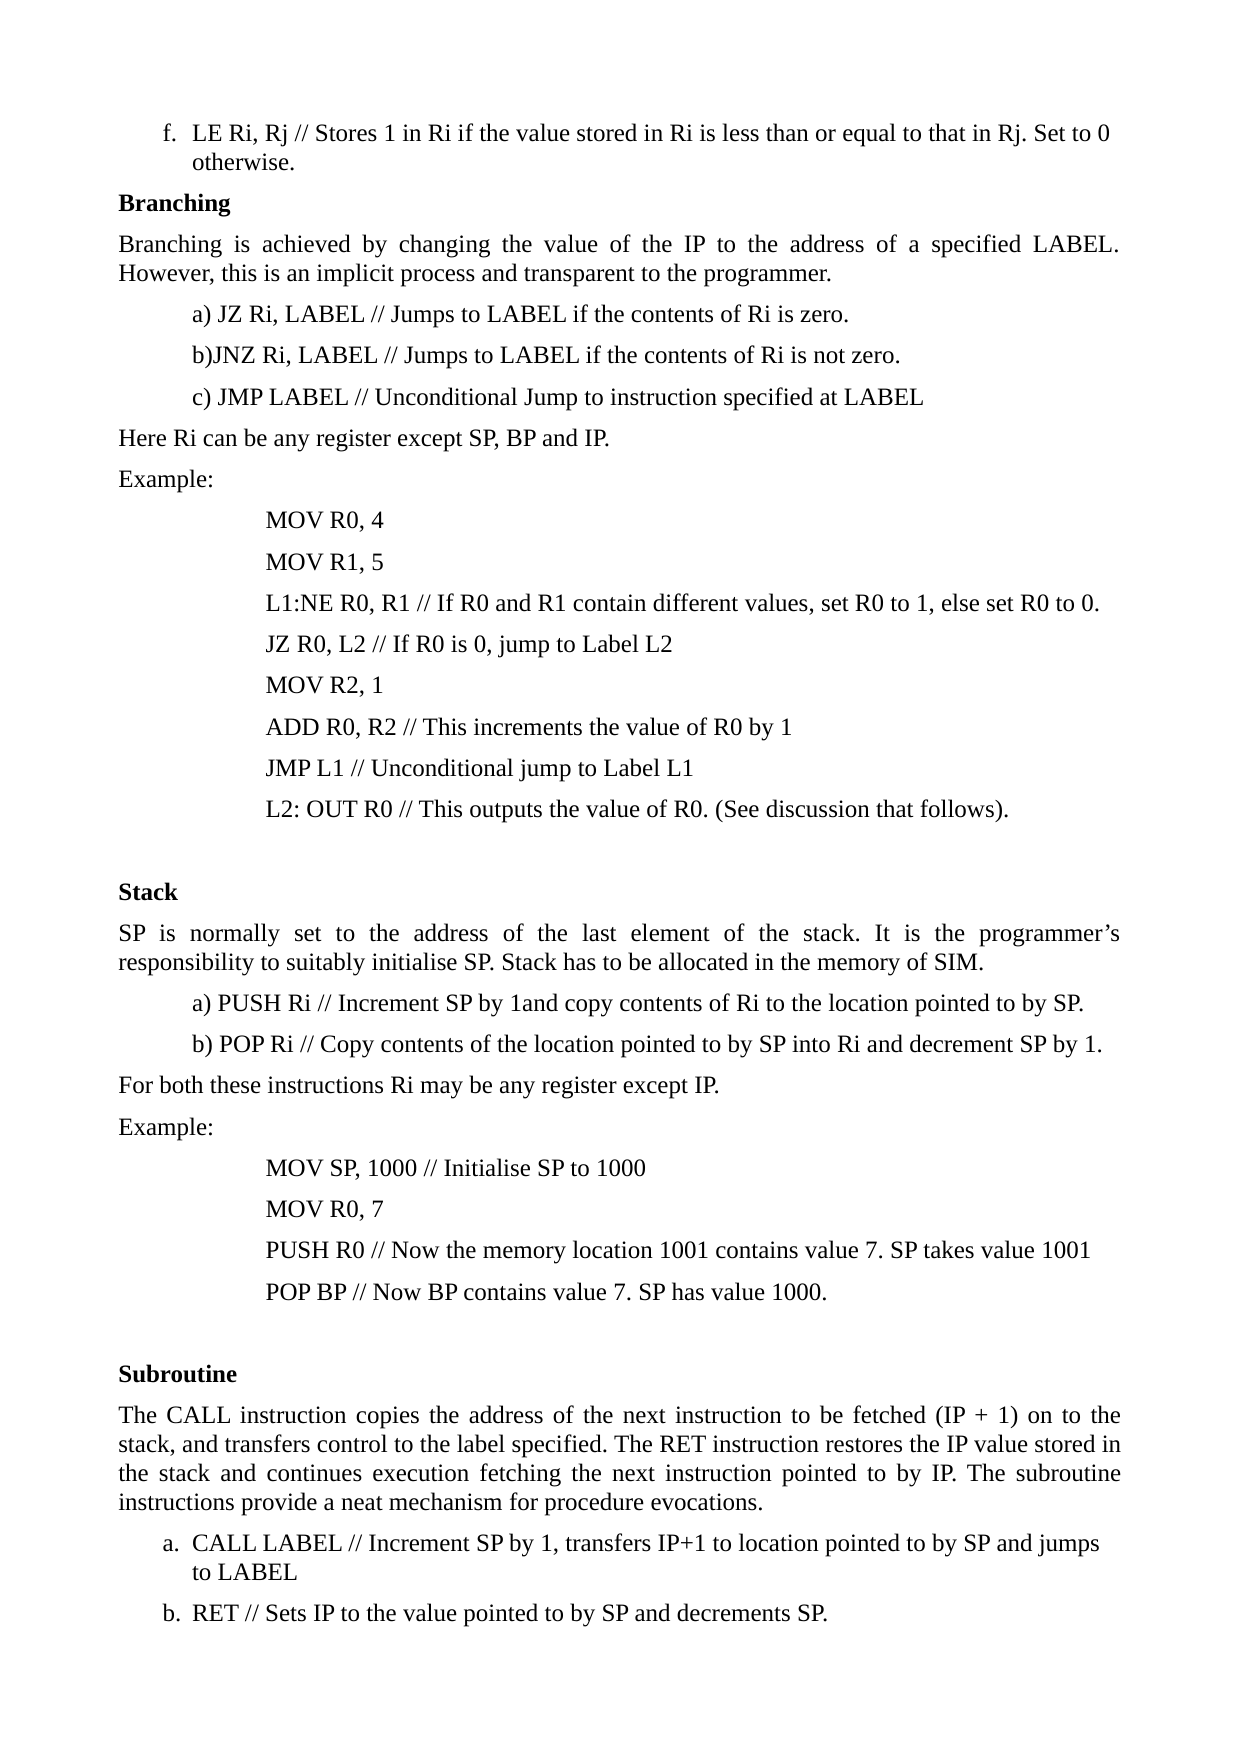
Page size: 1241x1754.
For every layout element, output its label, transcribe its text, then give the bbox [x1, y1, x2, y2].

text Subroutine [118, 1359, 1122, 1388]
text Stack [118, 877, 1122, 906]
text Example: [118, 1112, 1122, 1141]
list c) JMP LABEL // Unconditional Jump to instruction specified at LABEL [162, 382, 1122, 411]
list a) JZ Ri, LABEL // Jumps to LABEL if the contents of Ri is zero. [162, 299, 1122, 328]
list MOV R0, 7 [236, 1194, 1122, 1223]
text Here Ri can be any register except SP, BP and IP. [118, 423, 1122, 452]
list PUSH R0 // Now the memory location 1001 contains value 7. SP takes value 1001 [236, 1236, 1122, 1264]
list L2: OUT R0 // This outputs the value of R0. (See discussion that follows). [236, 794, 1122, 823]
text SP is normally set to the address of the last element of the stack. It is the programmer’s responsibility to suitably initialise SP. Stack has to be allocated in the memory of SIM. [118, 918, 1122, 976]
list MOV R0, 4 [236, 506, 1122, 534]
text Branching [118, 188, 1122, 217]
list POP BP // Now BP contains value 7. SP has value 1000. [236, 1277, 1122, 1306]
list JZ R0, L2 // If R0 is 0, jump to Label L2 [236, 629, 1122, 658]
list LE Ri, Rj // Stores 1 in Ri if the value stored in Ri is less than or equal to that in Rj. Set to 0 otherwise. [162, 118, 1122, 176]
text Branching is achieved by changing the value of the IP to the address of a specified LABEL. However, this is an implicit process and transparent to the programmer. [118, 229, 1122, 287]
list b)JNZ Ri, LABEL // Jumps to LABEL if the contents of Ri is not zero. [162, 341, 1122, 369]
list ADD R0, R2 // This increments the value of R0 by 1 [236, 712, 1122, 741]
list MOV SP, 1000 // Initialise SP to 1000 [236, 1153, 1122, 1182]
list b) POP Ri // Copy contents of the location pointed to by SP into Ri and decrement SP by 1. [162, 1029, 1122, 1058]
list L1:NE R0, R1 // If R0 and R1 contain different values, set R0 to 1, else set R0 to 0. [236, 588, 1122, 617]
list CALL LABEL // Increment SP by 1, transfers IP+1 to location pointed to by SP and jumps to LABEL [162, 1528, 1122, 1586]
list RET // Sets IP to the value pointed to by SP and decrements SP. [162, 1598, 1122, 1627]
text The CALL instruction copies the address of the next instruction to be fetched (IP + 1) on to the stack, and transfers control to the label specified. The RET instruction restores the IP value stored in the stack and continues execution fetching the next instruction pointed to by IP. The subroutine instructions provide a neat mechanism for procedure evocations. [118, 1401, 1122, 1516]
text For both these instructions Ri may be any register except IP. [118, 1071, 1122, 1099]
list MOV R2, 1 [236, 671, 1122, 699]
list JMP L1 // Unconditional jump to Label L1 [236, 753, 1122, 782]
list a) PUSH Ri // Increment SP by 1and copy contents of Ri to the location pointed to by SP. [162, 988, 1122, 1017]
list MOV R1, 5 [236, 547, 1122, 576]
text Example: [118, 464, 1122, 493]
